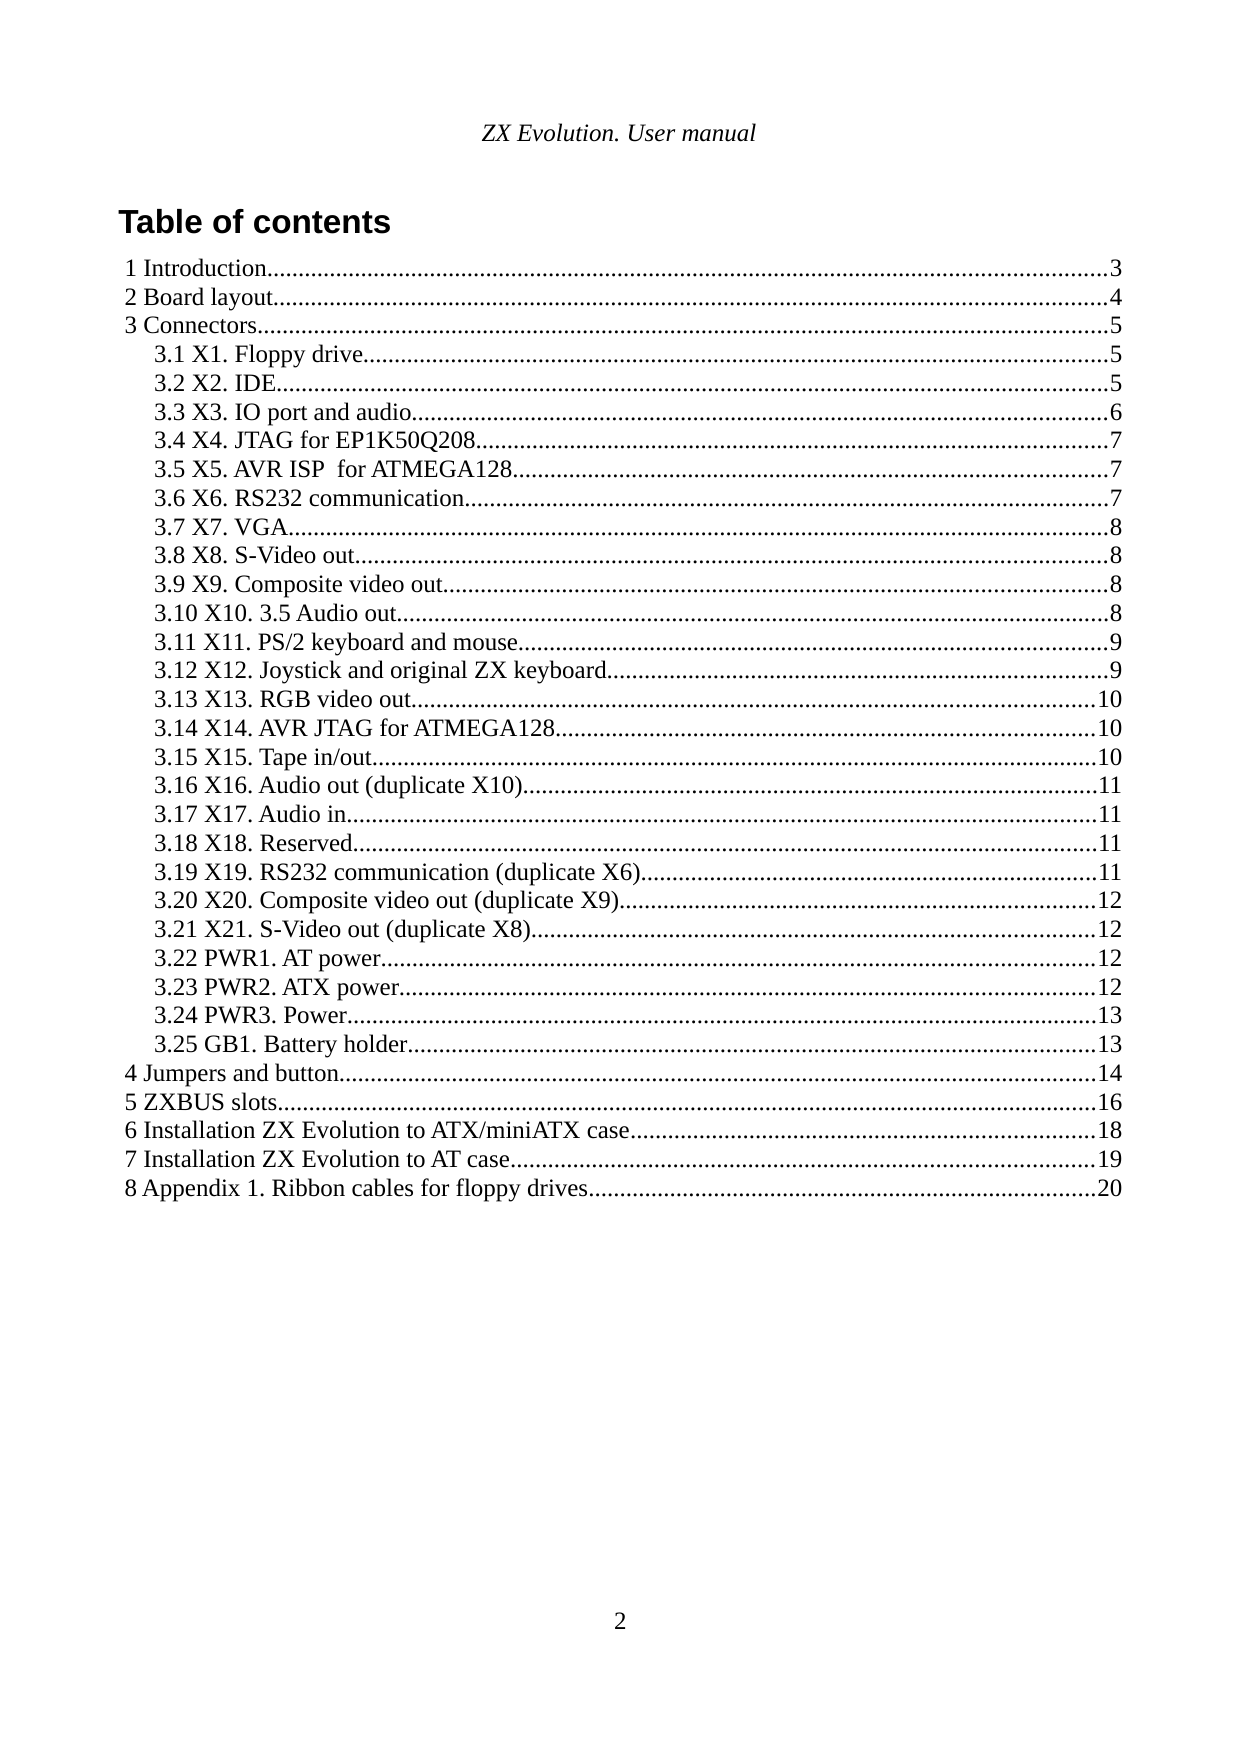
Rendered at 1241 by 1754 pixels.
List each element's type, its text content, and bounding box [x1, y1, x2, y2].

text 3.4 X4. JTAG for EP1K50Q208 7 [148, 426, 1122, 454]
text 3.14 X14. AVR JTAG for ATMEGA128 10 [148, 713, 1122, 742]
text 6 Installation ZX Evolution to ATX/miniATX case 18 [118, 1116, 1122, 1144]
text 3.17 X17. Audio in 11 [148, 799, 1122, 828]
text 3 Connectors 5 [118, 311, 1122, 339]
text 1 Introduction 3 [118, 253, 1122, 282]
text 3.24 PWR3. Power 13 [148, 1001, 1122, 1029]
text 3.22 PWR1. AT power 12 [148, 943, 1122, 972]
text 8 Appendix 1. Ribbon cables for floppy drives 20 [118, 1173, 1122, 1202]
text 7 Installation ZX Evolution to AT case 19 [118, 1144, 1122, 1173]
text 3.8 X8. S-Video out 8 [148, 541, 1122, 569]
text 3.18 X18. Reserved 11 [148, 828, 1122, 857]
text 3.19 X19. RS232 communication (duplicate X6) 11 [148, 857, 1122, 886]
text 3.10 X10. 3.5 Audio out 8 [148, 598, 1122, 627]
text 4 Jumpers and button 14 [118, 1058, 1122, 1087]
text 3.12 X12. Joystick and original ZX keyboard 9 [148, 656, 1122, 684]
text 2 Board layout 4 [118, 282, 1122, 311]
text 3.3 X3. IO port and audio 6 [148, 397, 1122, 426]
text 3.15 X15. Tape in/out 10 [148, 742, 1122, 771]
text 3.16 X16. Audio out (duplicate X10) 11 [148, 771, 1122, 799]
text 3.7 X7. VGA 8 [148, 512, 1122, 541]
text 3.2 X2. IDE 5 [148, 368, 1122, 397]
text 3.13 X13. RGB video out 10 [148, 684, 1122, 713]
text 3.5 X5. AVR ISP for ATMEGA128 7 [148, 454, 1122, 483]
subtitle Table of contents [118, 202, 1122, 241]
text 5 ZXBUS slots 16 [118, 1087, 1122, 1116]
text 3.21 X21. S-Video out (duplicate X8) 12 [148, 914, 1122, 943]
text 3.25 GB1. Battery holder 13 [148, 1029, 1122, 1058]
text 3.20 X20. Composite video out (duplicate X9) 12 [148, 886, 1122, 914]
text 3.23 PWR2. ATX power 12 [148, 972, 1122, 1001]
text 3.11 X11. PS/2 keyboard and mouse 9 [148, 627, 1122, 656]
text 3.9 X9. Composite video out 8 [148, 569, 1122, 598]
text 3.1 X1. Floppy drive 5 [148, 339, 1122, 368]
text 3.6 X6. RS232 communication 7 [148, 483, 1122, 512]
